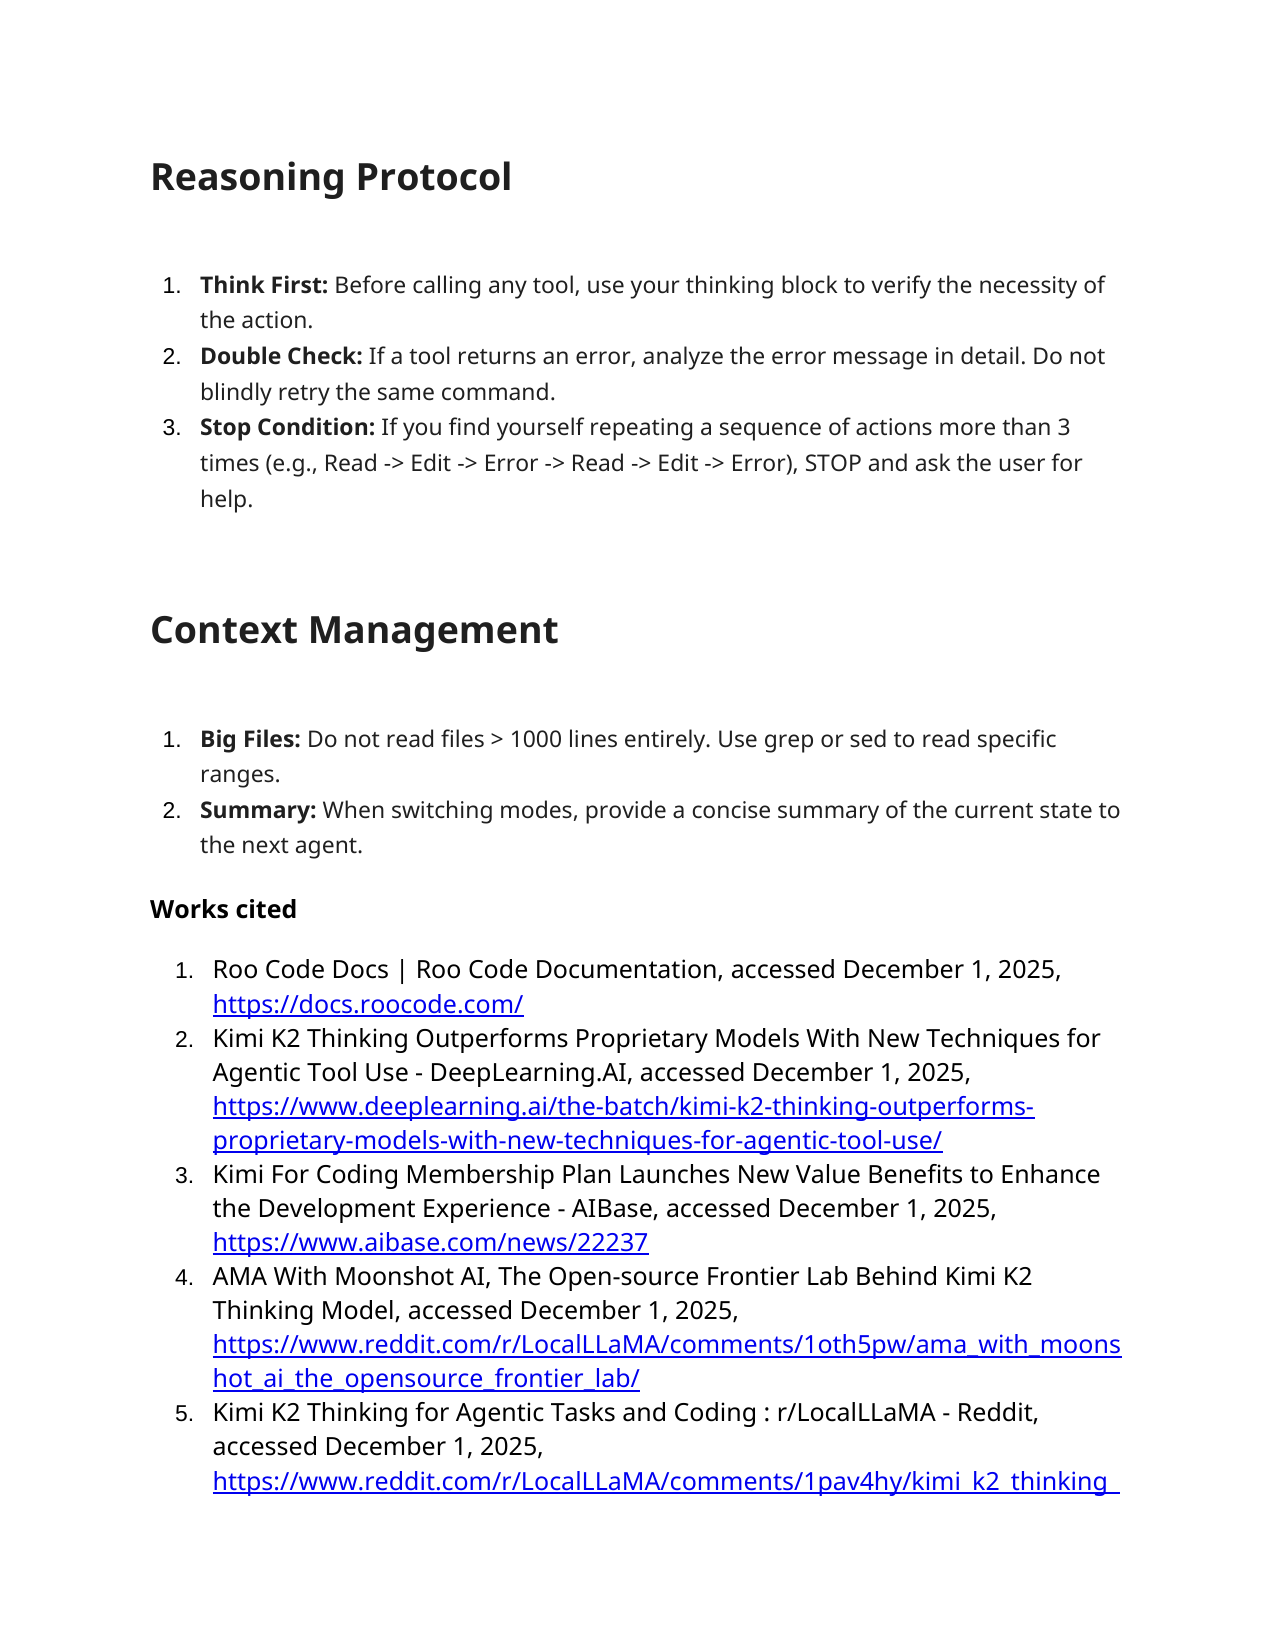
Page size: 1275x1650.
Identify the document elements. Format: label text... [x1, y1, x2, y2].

list Big Files: Do not read files > 1000 lines entirely. Use grep or sed to read specific ranges. [162, 722, 1125, 789]
list Kimi For Coding Membership Plan Launches New Value Benefits to Enhance the Development Experience - AIBase, accessed December 1, 2025, https://www.aibase.com/news/22237 [175, 1157, 1125, 1259]
subtitle Works cited [150, 892, 1125, 926]
subtitle Reasoning Protocol [150, 150, 1125, 201]
list Kimi K2 Thinking Outperforms Proprietary Models With New Techniques for Agentic Tool Use - DeepLearning.AI, accessed December 1, 2025, https://www.deeplearning.ai/the-batch/kimi-k2-thinking-outperforms-proprietary-models-with-new-techniques-for-agentic-tool-use/ [175, 1020, 1125, 1157]
list Summary: When switching modes, provide a concise summary of the current state to the next agent. [162, 794, 1125, 861]
list Double Check: If a tool returns an error, analyze the error message in detail. Do not blindly retry the same command. [162, 340, 1125, 407]
list Kimi K2 Thinking for Agentic Tasks and Coding : r/LocalLLaMA - Reddit, accessed December 1, 2025, https://www.reddit.com/r/LocalLLaMA/comments/1pav4hy/kimi_k2_thinking_ [175, 1395, 1125, 1497]
list AMA With Moonshot AI, The Open-source Frontier Lab Behind Kimi K2 Thinking Model, accessed December 1, 2025, https://www.reddit.com/r/LocalLLaMA/comments/1oth5pw/ama_with_moonshot_ai_the_opensource_frontier_lab/ [175, 1259, 1125, 1395]
subtitle Context Management [150, 604, 1125, 655]
list Roo Code Docs | Roo Code Documentation, accessed December 1, 2025, https://docs.roocode.com/ [175, 952, 1125, 1020]
list Think First: Before calling any tool, use your thinking block to verify the necessity of the action. [162, 269, 1125, 336]
list Stop Condition: If you find yourself repeating a sequence of actions more than 3 times (e.g., Read -> Edit -> Error -> Read -> Edit -> Error), STOP and ask the user for help. [162, 411, 1125, 514]
